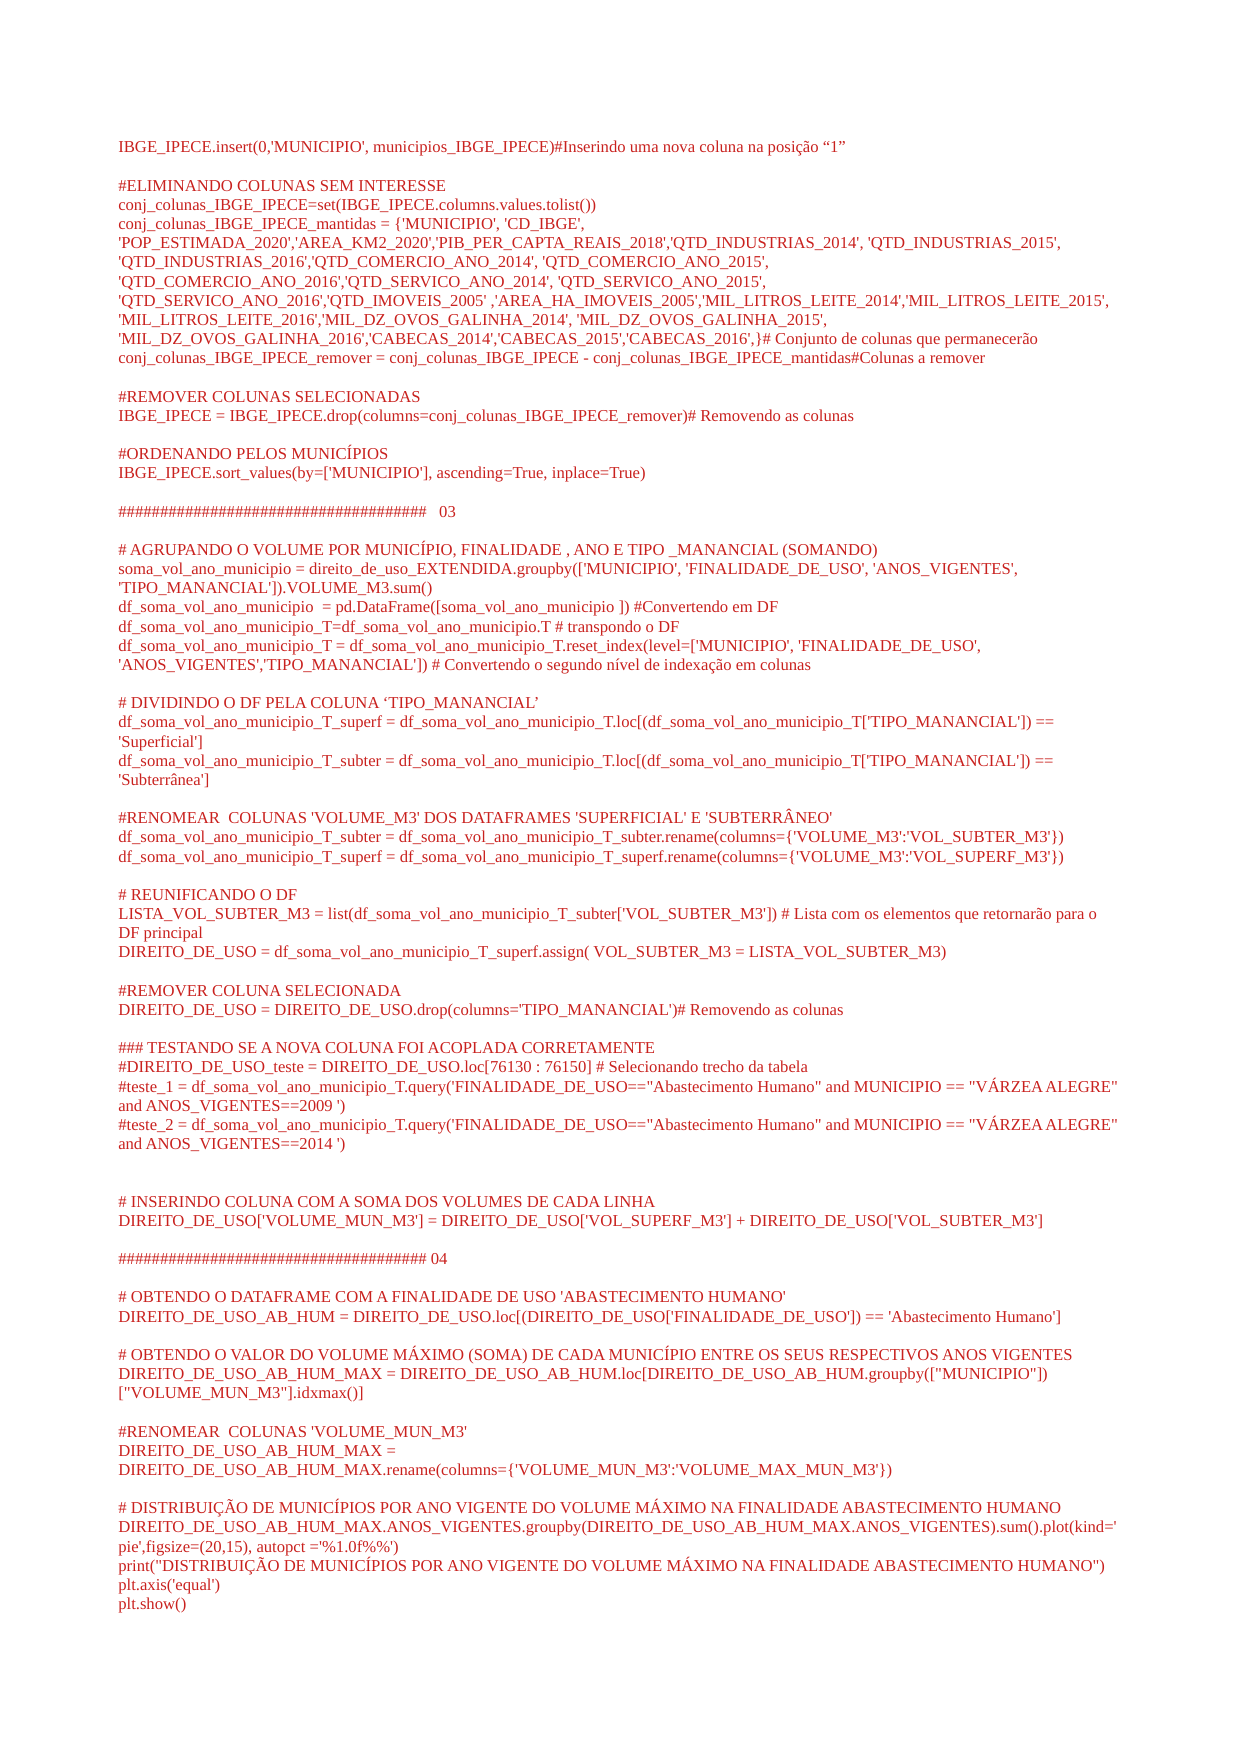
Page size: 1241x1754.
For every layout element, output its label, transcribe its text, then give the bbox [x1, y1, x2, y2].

text ##################################### 04 [118, 1249, 1122, 1268]
text IBGE_IPECE.insert(0,'MUNICIPIO', municipios_IBGE_IPECE)#Inserindo uma nova coluna na posição “1” [118, 137, 1122, 156]
text DIREITO_DE_USO = df_soma_vol_ano_municipio_T_superf.assign( VOL_SUBTER_M3 = LISTA_VOL_SUBTER_M3) [118, 942, 1122, 961]
text conj_colunas_IBGE_IPECE_mantidas = {'MUNICIPIO', 'CD_IBGE', 'POP_ESTIMADA_2020','AREA_KM2_2020','PIB_PER_CAPTA_REAIS_2018','QTD_INDUSTRIAS_2014', 'QTD_INDUSTRIAS_2015', 'QTD_INDUSTRIAS_2016','QTD_COMERCIO_ANO_2014', 'QTD_COMERCIO_ANO_2015', 'QTD_COMERCIO_ANO_2016','QTD_SERVICO_ANO_2014', 'QTD_SERVICO_ANO_2015', 'QTD_SERVICO_ANO_2016','QTD_IMOVEIS_2005' ,'AREA_HA_IMOVEIS_2005','MIL_LITROS_LEITE_2014','MIL_LITROS_LEITE_2015', 'MIL_LITROS_LEITE_2016','MIL_DZ_OVOS_GALINHA_2014', 'MIL_DZ_OVOS_GALINHA_2015', 'MIL_DZ_OVOS_GALINHA_2016','CABECAS_2014','CABECAS_2015','CABECAS_2016',}# Conjunto de colunas que permanecerão [118, 214, 1122, 348]
text # DISTRIBUIÇÃO DE MUNICÍPIOS POR ANO VIGENTE DO VOLUME MÁXIMO NA FINALIDADE ABASTECIMENTO HUMANO [118, 1498, 1122, 1517]
text LISTA_VOL_SUBTER_M3 = list(df_soma_vol_ano_municipio_T_subter['VOL_SUBTER_M3']) # Lista com os elementos que retornarão para o DF principal [118, 904, 1122, 942]
text DIREITO_DE_USO = DIREITO_DE_USO.drop(columns='TIPO_MANANCIAL')# Removendo as colunas [118, 1000, 1122, 1019]
text #REMOVER COLUNAS SELECIONADAS [118, 386, 1122, 406]
text df_soma_vol_ano_municipio_T = df_soma_vol_ano_municipio_T.reset_index(level=['MUNICIPIO', 'FINALIDADE_DE_USO', 'ANOS_VIGENTES','TIPO_MANANCIAL']) # Convertendo o segundo nível de indexação em colunas [118, 636, 1122, 674]
text df_soma_vol_ano_municipio = pd.DataFrame([soma_vol_ano_municipio ]) #Convertendo em DF [118, 597, 1122, 616]
text DIREITO_DE_USO['VOLUME_MUN_M3'] = DIREITO_DE_USO['VOL_SUPERF_M3'] + DIREITO_DE_USO['VOL_SUBTER_M3'] [118, 1211, 1122, 1230]
text DIREITO_DE_USO_AB_HUM_MAX.ANOS_VIGENTES.groupby(DIREITO_DE_USO_AB_HUM_MAX.ANOS_VIGENTES).sum().plot(kind='pie',figsize=(20,15), autopct ='%1.0f%%') [118, 1517, 1122, 1556]
text IBGE_IPECE.sort_values(by=['MUNICIPIO'], ascending=True, inplace=True) [118, 463, 1122, 482]
text df_soma_vol_ano_municipio_T_subter = df_soma_vol_ano_municipio_T_subter.rename(columns={'VOLUME_M3':'VOL_SUBTER_M3'}) [118, 827, 1122, 846]
text # INSERINDO COLUNA COM A SOMA DOS VOLUMES DE CADA LINHA [118, 1191, 1122, 1211]
text plt.show() [118, 1594, 1122, 1613]
text #ORDENANDO PELOS MUNICÍPIOS [118, 444, 1122, 463]
text conj_colunas_IBGE_IPECE_remover = conj_colunas_IBGE_IPECE - conj_colunas_IBGE_IPECE_mantidas#Colunas a remover [118, 348, 1122, 367]
text ### TESTANDO SE A NOVA COLUNA FOI ACOPLADA CORRETAMENTE [118, 1038, 1122, 1057]
text df_soma_vol_ano_municipio_T_superf = df_soma_vol_ano_municipio_T_superf.rename(columns={'VOLUME_M3':'VOL_SUPERF_M3'}) [118, 846, 1122, 866]
text # OBTENDO O DATAFRAME COM A FINALIDADE DE USO 'ABASTECIMENTO HUMANO' [118, 1287, 1122, 1306]
text # AGRUPANDO O VOLUME POR MUNICÍPIO, FINALIDADE , ANO E TIPO _MANANCIAL (SOMANDO) [118, 540, 1122, 559]
text df_soma_vol_ano_municipio_T=df_soma_vol_ano_municipio.T # transpondo o DF [118, 616, 1122, 636]
text DIREITO_DE_USO_AB_HUM = DIREITO_DE_USO.loc[(DIREITO_DE_USO['FINALIDADE_DE_USO']) == 'Abastecimento Humano'] [118, 1306, 1122, 1326]
text conj_colunas_IBGE_IPECE=set(IBGE_IPECE.columns.values.tolist()) [118, 195, 1122, 214]
text soma_vol_ano_municipio = direito_de_uso_EXTENDIDA.groupby(['MUNICIPIO', 'FINALIDADE_DE_USO', 'ANOS_VIGENTES', 'TIPO_MANANCIAL']).VOLUME_M3.sum() [118, 559, 1122, 597]
text IBGE_IPECE = IBGE_IPECE.drop(columns=conj_colunas_IBGE_IPECE_remover)# Removendo as colunas [118, 406, 1122, 425]
text #RENOMEAR COLUNAS 'VOLUME_MUN_M3' [118, 1421, 1122, 1441]
text df_soma_vol_ano_municipio_T_superf = df_soma_vol_ano_municipio_T.loc[(df_soma_vol_ano_municipio_T['TIPO_MANANCIAL']) == 'Superficial'] [118, 712, 1122, 751]
text #teste_1 = df_soma_vol_ano_municipio_T.query('FINALIDADE_DE_USO=="Abastecimento Humano" and MUNICIPIO == "VÁRZEA ALEGRE" and ANOS_VIGENTES==2009 ') [118, 1076, 1122, 1115]
text plt.axis('equal') [118, 1575, 1122, 1594]
text #teste_2 = df_soma_vol_ano_municipio_T.query('FINALIDADE_DE_USO=="Abastecimento Humano" and MUNICIPIO == "VÁRZEA ALEGRE" and ANOS_VIGENTES==2014 ') [118, 1115, 1122, 1153]
text # DIVIDINDO O DF PELA COLUNA ‘TIPO_MANANCIAL’ [118, 693, 1122, 712]
text #RENOMEAR COLUNAS 'VOLUME_M3' DOS DATAFRAMES 'SUPERFICIAL' E 'SUBTERRÂNEO' [118, 808, 1122, 827]
text DIREITO_DE_USO_AB_HUM_MAX = DIREITO_DE_USO_AB_HUM.loc[DIREITO_DE_USO_AB_HUM.groupby(["MUNICIPIO"])["VOLUME_MUN_M3"].idxmax()] [118, 1364, 1122, 1402]
text ##################################### 03 [118, 501, 1122, 521]
text DIREITO_DE_USO_AB_HUM_MAX = DIREITO_DE_USO_AB_HUM_MAX.rename(columns={'VOLUME_MUN_M3':'VOLUME_MAX_MUN_M3'}) [118, 1441, 1122, 1479]
text #ELIMINANDO COLUNAS SEM INTERESSE [118, 176, 1122, 195]
text #REMOVER COLUNA SELECIONADA [118, 981, 1122, 1000]
text df_soma_vol_ano_municipio_T_subter = df_soma_vol_ano_municipio_T.loc[(df_soma_vol_ano_municipio_T['TIPO_MANANCIAL']) == 'Subterrânea'] [118, 751, 1122, 789]
text # REUNIFICANDO O DF [118, 885, 1122, 904]
text print("DISTRIBUIÇÃO DE MUNICÍPIOS POR ANO VIGENTE DO VOLUME MÁXIMO NA FINALIDADE ABASTECIMENTO HUMANO") [118, 1556, 1122, 1575]
text #DIREITO_DE_USO_teste = DIREITO_DE_USO.loc[76130 : 76150] # Selecionando trecho da tabela [118, 1057, 1122, 1076]
text # OBTENDO O VALOR DO VOLUME MÁXIMO (SOMA) DE CADA MUNICÍPIO ENTRE OS SEUS RESPECTIVOS ANOS VIGENTES [118, 1345, 1122, 1364]
